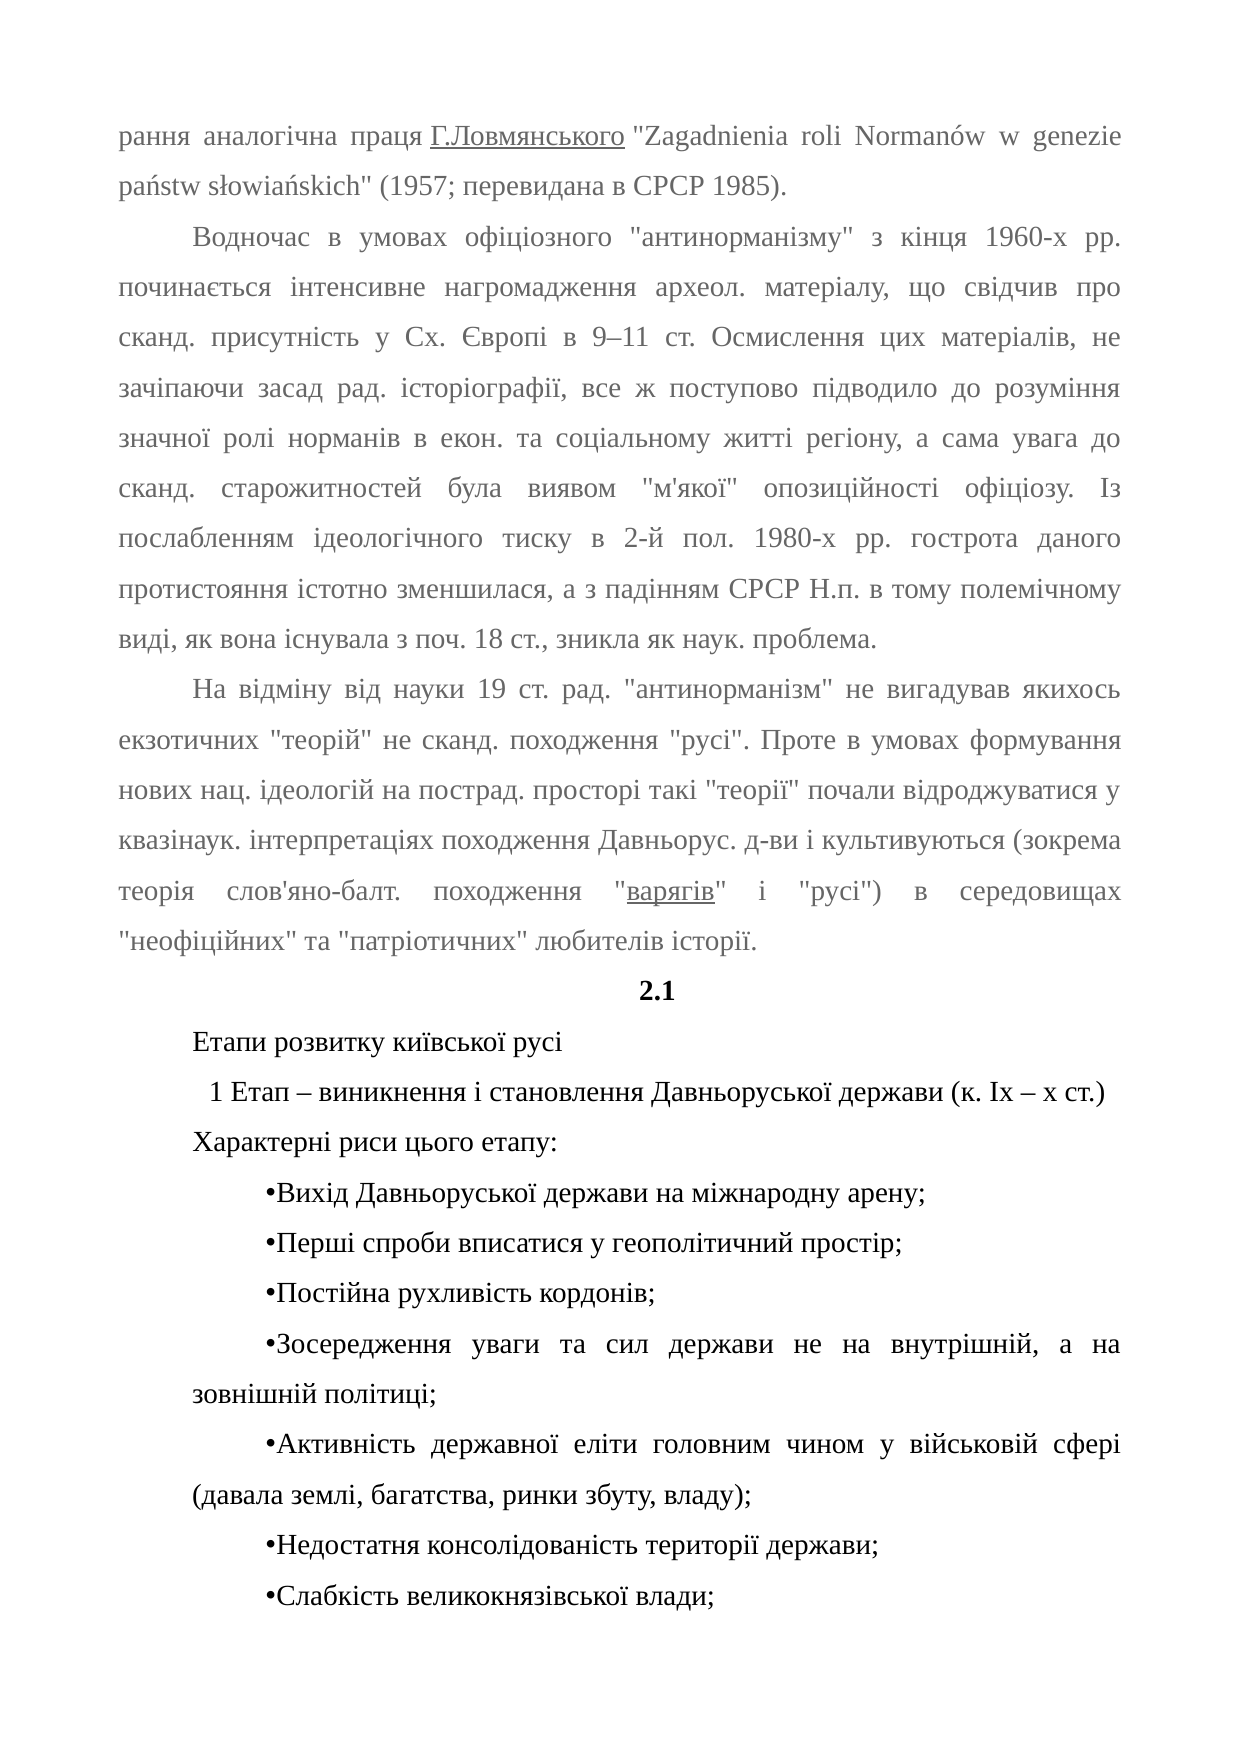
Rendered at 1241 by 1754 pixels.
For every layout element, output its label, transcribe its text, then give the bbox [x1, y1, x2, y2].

text Водночас в умовах офіціозного "антинорманізму" з кінця 1960-х рр. починається інтенсивне нагромадження археол. матеріалу, що свідчив про сканд. присутність у Сх. Європі в 9–11 ст. Осмислення цих матеріалів, не зачіпаючи засад рад. історіографії, все ж поступово підводило до розуміння значної ролі норманів в екон. та соціальному житті регіону, а сама увага до сканд. старожитностей була виявом "м'якої" опозиційності офіціозу. Із послабленням ідеологічного тиску в 2-й пол. 1980-х рр. гострота даного протистояння істотно зменшилася, а з падінням СРСР Н.п. в тому полемічному виді, як вона існувала з поч. 18 ст., зникла як наук. проблема. [118, 219, 1122, 655]
subtitle Етапи розвитку київської русі [118, 1024, 1122, 1057]
list Недостатня консолідованість території держави; [118, 1527, 1122, 1561]
text Характерні риси цього етапу: [118, 1124, 1122, 1158]
list Зосередження уваги та сил держави не на внутрішній, а на зовнішній політиці; [118, 1326, 1122, 1410]
text рання аналогічна праця Г.Ловмянського "Zagadnienia roli Normanów w genezie państw słowiańskich" (1957; перевидана в СРСР 1985). [118, 118, 1122, 202]
text На відміну від науки 19 ст. рад. "антинорманізм" не вигадував якихось екзотичних "теорій" не сканд. походження "русі". Проте в умовах формування нових нац. ідеологій на пострад. просторі такі "теорії" почали відроджуватися у квазінаук. інтерпретаціях походження Давньорус. д-ви і культивуються (зокрема теорія слов'яно-балт. походження "варягів" і "русі") в середовищах "неофіційних" та "патріотичних" любителів історії. [118, 672, 1122, 957]
subtitle 1 Етап – виникнення і становлення Давньоруської держави (к. Іх – х ст.) [118, 1074, 1122, 1108]
list Перші спроби вписатися у геополітичний простір; [118, 1225, 1122, 1259]
list Слабкість великокнязівської влади; [118, 1578, 1122, 1611]
title 2.1 [118, 973, 1122, 1007]
list Вихід Давньоруської держави на міжнародну арену; [118, 1175, 1122, 1208]
list Постійна рухливість кордонів; [118, 1276, 1122, 1309]
list Активність державної еліти головним чином у військовій сфері (давала землі, багатства, ринки збуту, владу); [118, 1427, 1122, 1511]
